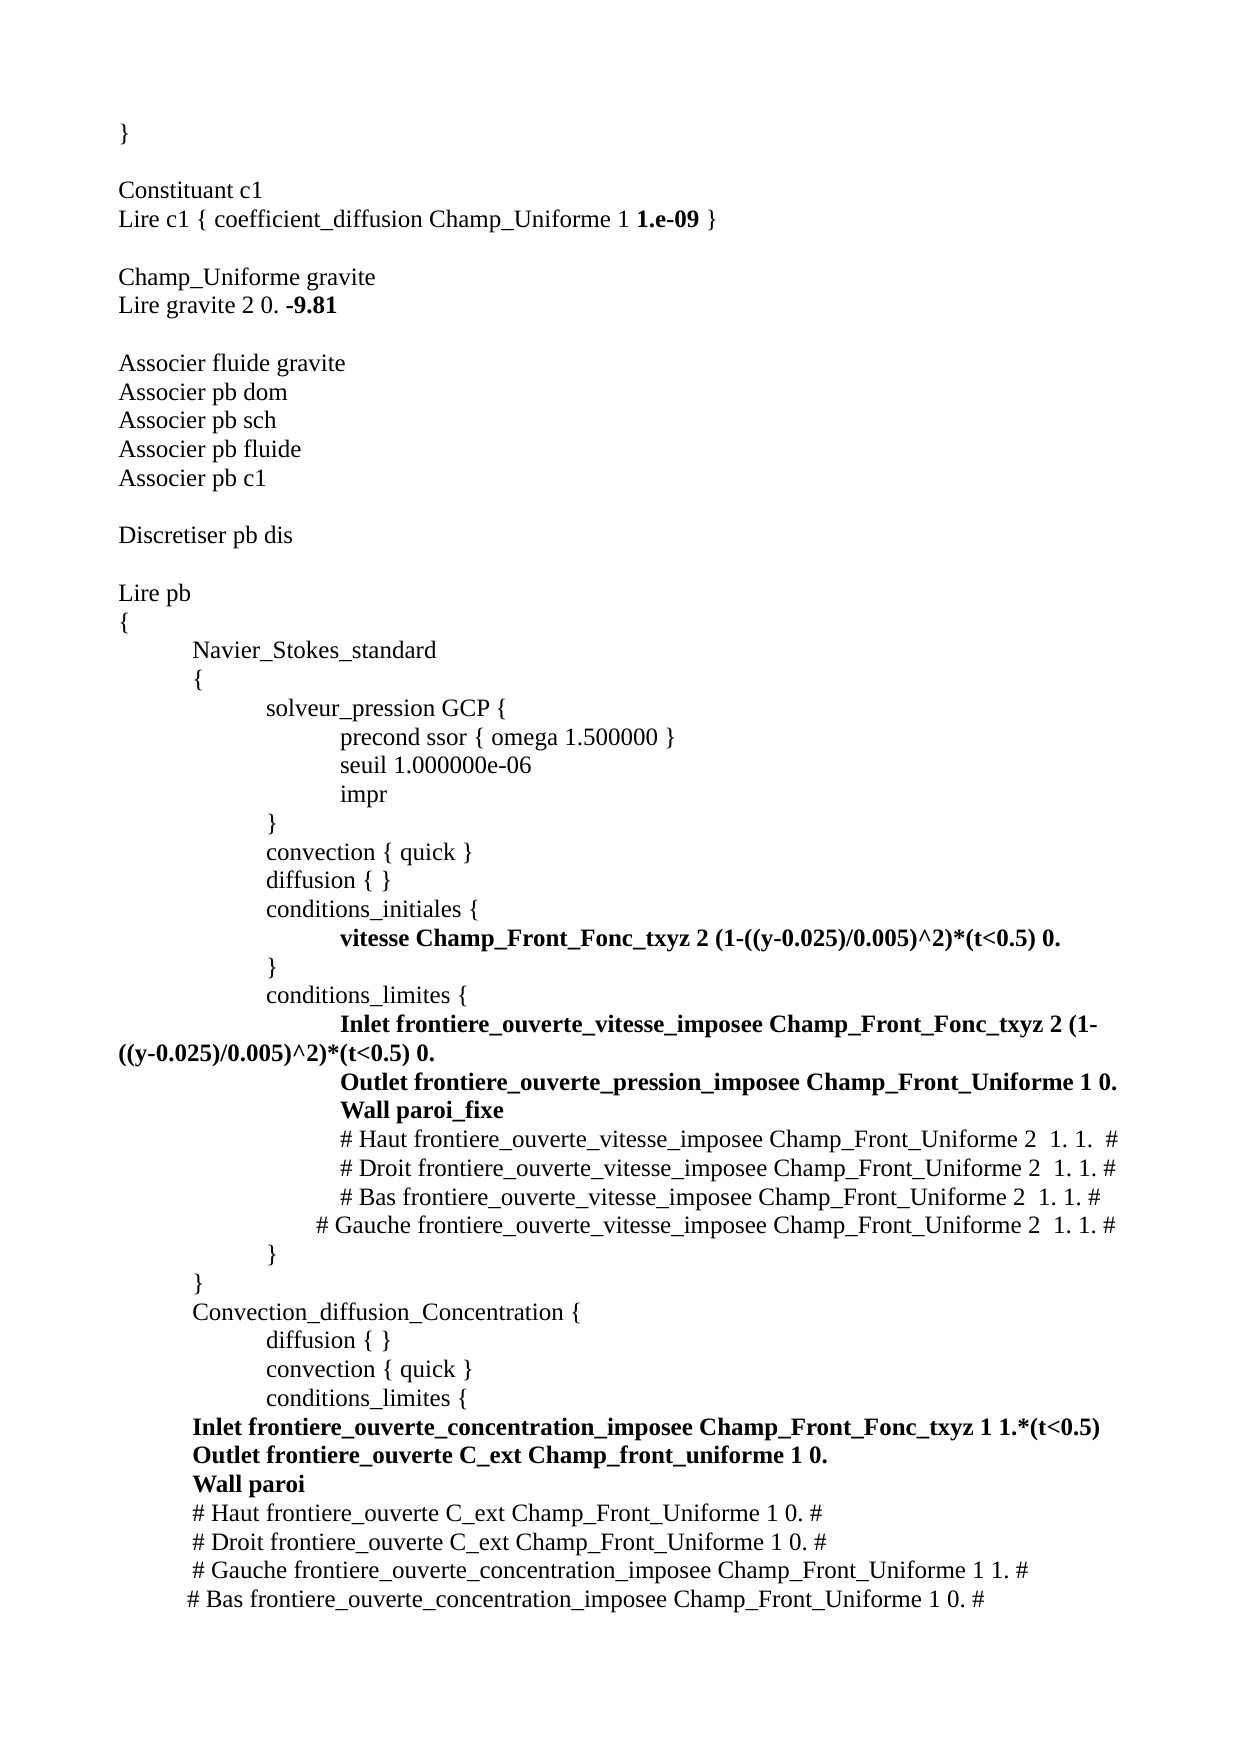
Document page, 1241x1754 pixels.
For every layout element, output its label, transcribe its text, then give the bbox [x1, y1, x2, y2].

text # Droit frontiere_ouverte_vitesse_imposee Champ_Front_Uniforme 2 1. 1. # [118, 1153, 1122, 1182]
text # Haut frontiere_ouverte_vitesse_imposee Champ_Front_Uniforme 2 1. 1. # [118, 1124, 1122, 1153]
text convection { quick } [118, 1354, 1122, 1383]
text Lire pb [118, 578, 1122, 607]
text } [118, 808, 1122, 837]
text } [118, 1239, 1122, 1268]
text solveur_pression GCP { [118, 693, 1122, 722]
text diffusion { } [118, 866, 1122, 894]
text Constituant c1 [118, 176, 1122, 204]
text Discretiser pb dis [118, 521, 1122, 549]
text Inlet frontiere_ouverte_concentration_imposee Champ_Front_Fonc_txyz 1 1.*(t<0.5) [118, 1412, 1122, 1441]
text convection { quick } [118, 837, 1122, 866]
text # Droit frontiere_ouverte C_ext Champ_Front_Uniforme 1 0. # [118, 1527, 1122, 1556]
text seuil 1.000000e-06 [118, 751, 1122, 779]
text vitesse Champ_Front_Fonc_txyz 2 (1-((y-0.025)/0.005)^2)*(t<0.5) 0. [118, 923, 1122, 952]
text Inlet frontiere_ouverte_vitesse_imposee Champ_Front_Fonc_txyz 2 (1-((y-0.025)/0.005)^2)*(t<0.5) 0. [118, 1009, 1122, 1067]
text # Haut frontiere_ouverte C_ext Champ_Front_Uniforme 1 0. # [118, 1498, 1122, 1527]
text Wall paroi_fixe [118, 1096, 1122, 1124]
text Associer pb fluide [118, 434, 1122, 463]
text Lire c1 { coefficient_diffusion Champ_Uniforme 1 1.e-09 } [118, 204, 1122, 233]
text diffusion { } [118, 1326, 1122, 1354]
text { [118, 664, 1122, 693]
text Navier_Stokes_standard [118, 636, 1122, 664]
text Associer pb c1 [118, 463, 1122, 492]
text Associer fluide gravite [118, 348, 1122, 377]
text # Gauche frontiere_ouverte_vitesse_imposee Champ_Front_Uniforme 2 1. 1. # [118, 1211, 1122, 1239]
text # Bas frontiere_ouverte_concentration_imposee Champ_Front_Uniforme 1 0. # [118, 1584, 1122, 1613]
text } [118, 952, 1122, 981]
text Associer pb sch [118, 406, 1122, 434]
text precond ssor { omega 1.500000 } [118, 722, 1122, 751]
text Champ_Uniforme gravite [118, 262, 1122, 291]
text } [118, 1268, 1122, 1297]
text conditions_limites { [118, 1383, 1122, 1412]
text conditions_initiales { [118, 894, 1122, 923]
text # Bas frontiere_ouverte_vitesse_imposee Champ_Front_Uniforme 2 1. 1. # [118, 1182, 1122, 1211]
text } [118, 118, 1122, 147]
text # Gauche frontiere_ouverte_concentration_imposee Champ_Front_Uniforme 1 1. # [118, 1556, 1122, 1584]
text Outlet frontiere_ouverte_pression_imposee Champ_Front_Uniforme 1 0. [118, 1067, 1122, 1096]
text Wall paroi [118, 1469, 1122, 1498]
text Convection_diffusion_Concentration { [118, 1297, 1122, 1326]
text impr [118, 779, 1122, 808]
text conditions_limites { [118, 981, 1122, 1009]
text { [118, 607, 1122, 636]
text Associer pb dom [118, 377, 1122, 406]
text Outlet frontiere_ouverte C_ext Champ_front_uniforme 1 0. [118, 1441, 1122, 1469]
text Lire gravite 2 0. -9.81 [118, 291, 1122, 319]
